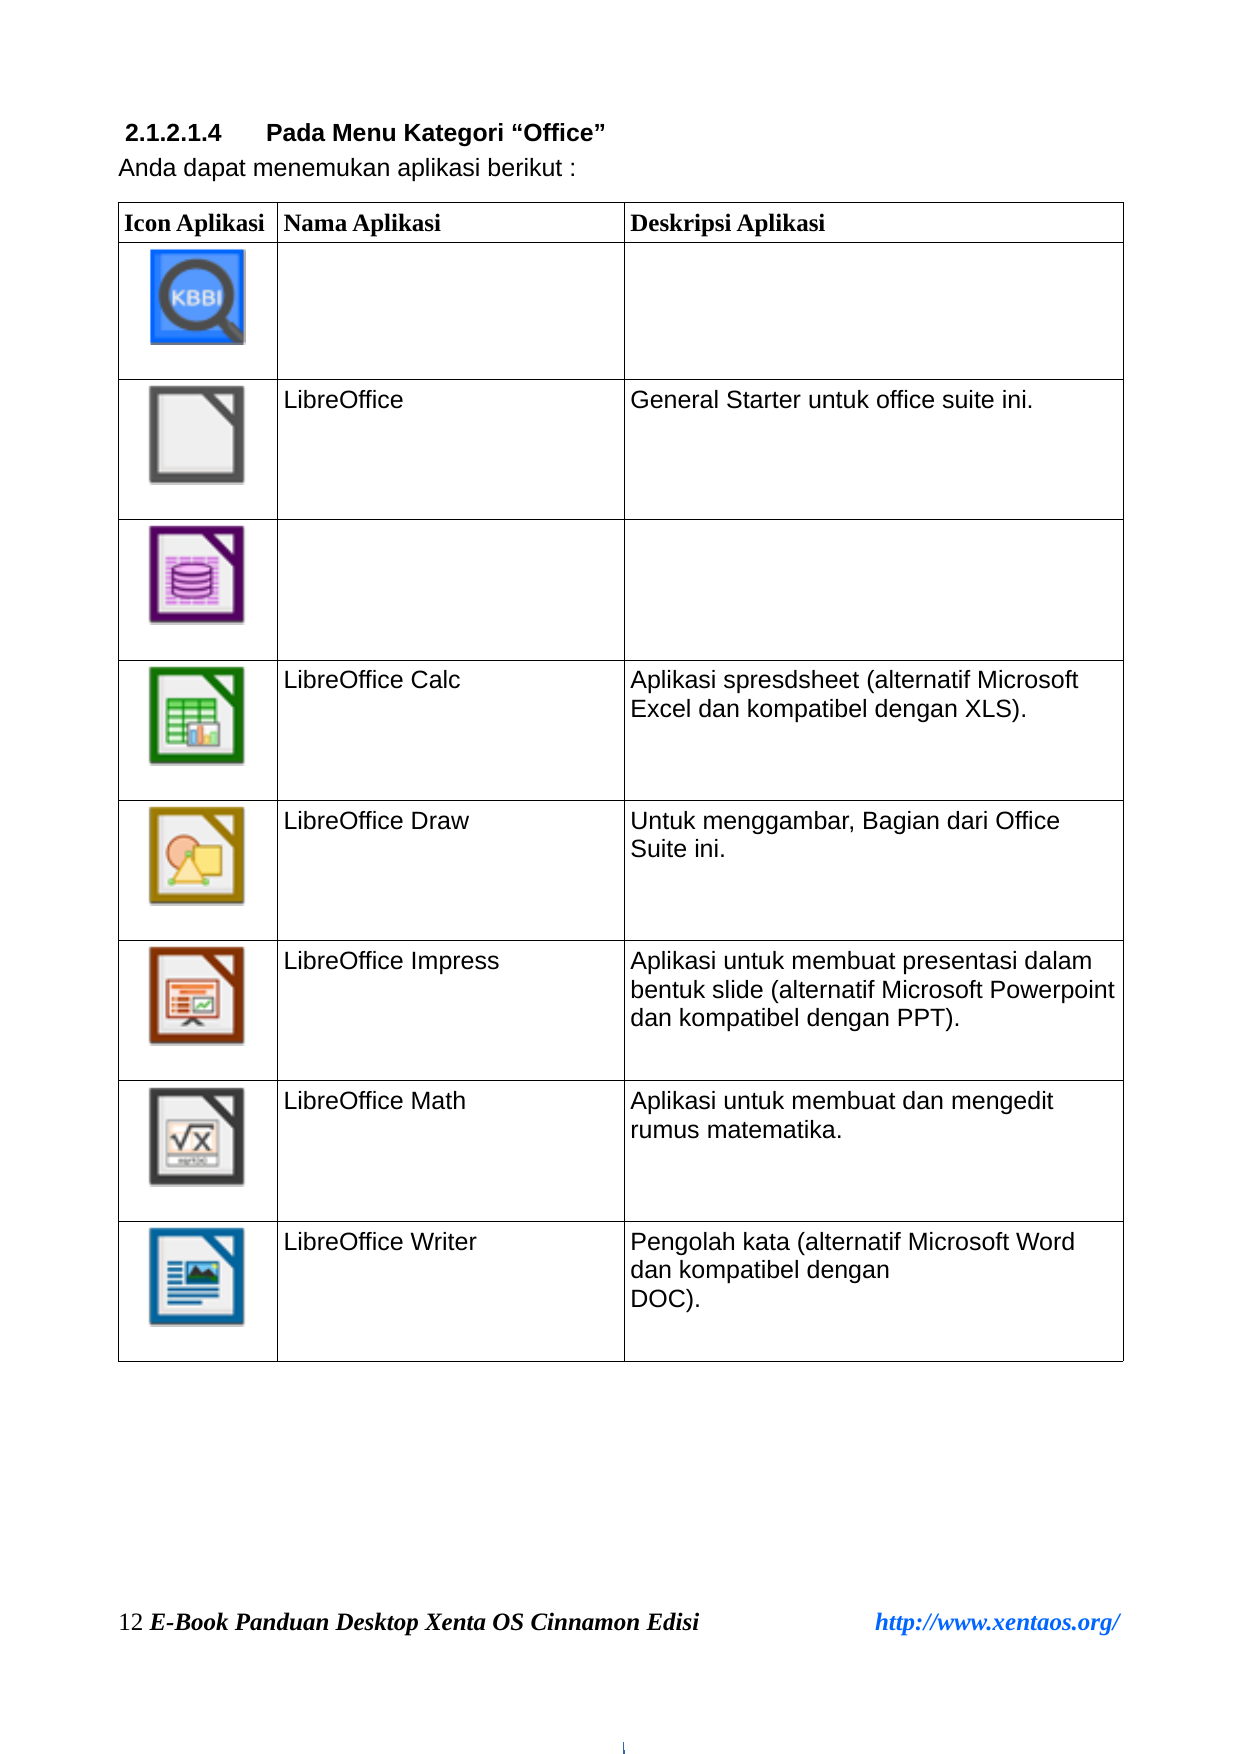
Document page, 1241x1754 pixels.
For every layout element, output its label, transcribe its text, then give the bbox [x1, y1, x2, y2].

table_cell LibreOffice Impress [278, 941, 624, 1080]
table_cell Aplikasi untuk membuat presentasi dalam bentuk slide (alternatif Microsoft Powerpoint dan kompatibel dengan PPT). [625, 941, 1123, 1080]
table_cell Pengolah kata (alternatif Microsoft Word dan kompatibel dengan DOC). [625, 1222, 1123, 1361]
table_cell LibreOffice Math [278, 1081, 624, 1221]
table_cell LibreOffice Draw [278, 801, 624, 940]
table_cell [278, 243, 624, 379]
picture [147, 946, 248, 1046]
table_cell LibreOffice Writer [278, 1222, 624, 1361]
table_cell [119, 243, 277, 379]
table_cell [119, 1222, 277, 1361]
table_cell [119, 1081, 277, 1221]
picture [147, 805, 248, 906]
table_header Icon Aplikasi [119, 203, 277, 242]
picture [147, 665, 248, 766]
table_cell LibreOffice Calc [278, 661, 624, 800]
table_cell [119, 380, 277, 519]
picture [147, 1226, 248, 1327]
table_cell [119, 661, 277, 800]
table_header Deskripsi Aplikasi [625, 203, 1123, 242]
table_cell Untuk menggambar, Bagian dari Office Suite ini. [625, 801, 1123, 940]
picture [147, 384, 248, 485]
table_cell [119, 520, 277, 659]
table_cell [119, 941, 277, 1080]
table_cell [625, 520, 1123, 659]
table_header Nama Aplikasi [278, 203, 624, 242]
table_cell [119, 801, 277, 940]
table_cell [625, 243, 1123, 379]
table_cell [278, 520, 624, 659]
picture [149, 248, 246, 345]
table_cell LibreOffice [278, 380, 624, 519]
picture [147, 525, 248, 625]
table_cell General Starter untuk office suite ini. [625, 380, 1123, 519]
picture [147, 1086, 248, 1187]
table_cell Aplikasi spresdsheet (alternatif Microsoft Excel dan kompatibel dengan XLS). [625, 661, 1123, 800]
subtitle Pada Menu Kategori “Office” [118, 118, 1122, 147]
text Anda dapat menemukan aplikasi berikut : [118, 153, 1122, 182]
table_cell Aplikasi untuk membuat dan mengedit rumus matematika. [625, 1081, 1123, 1221]
